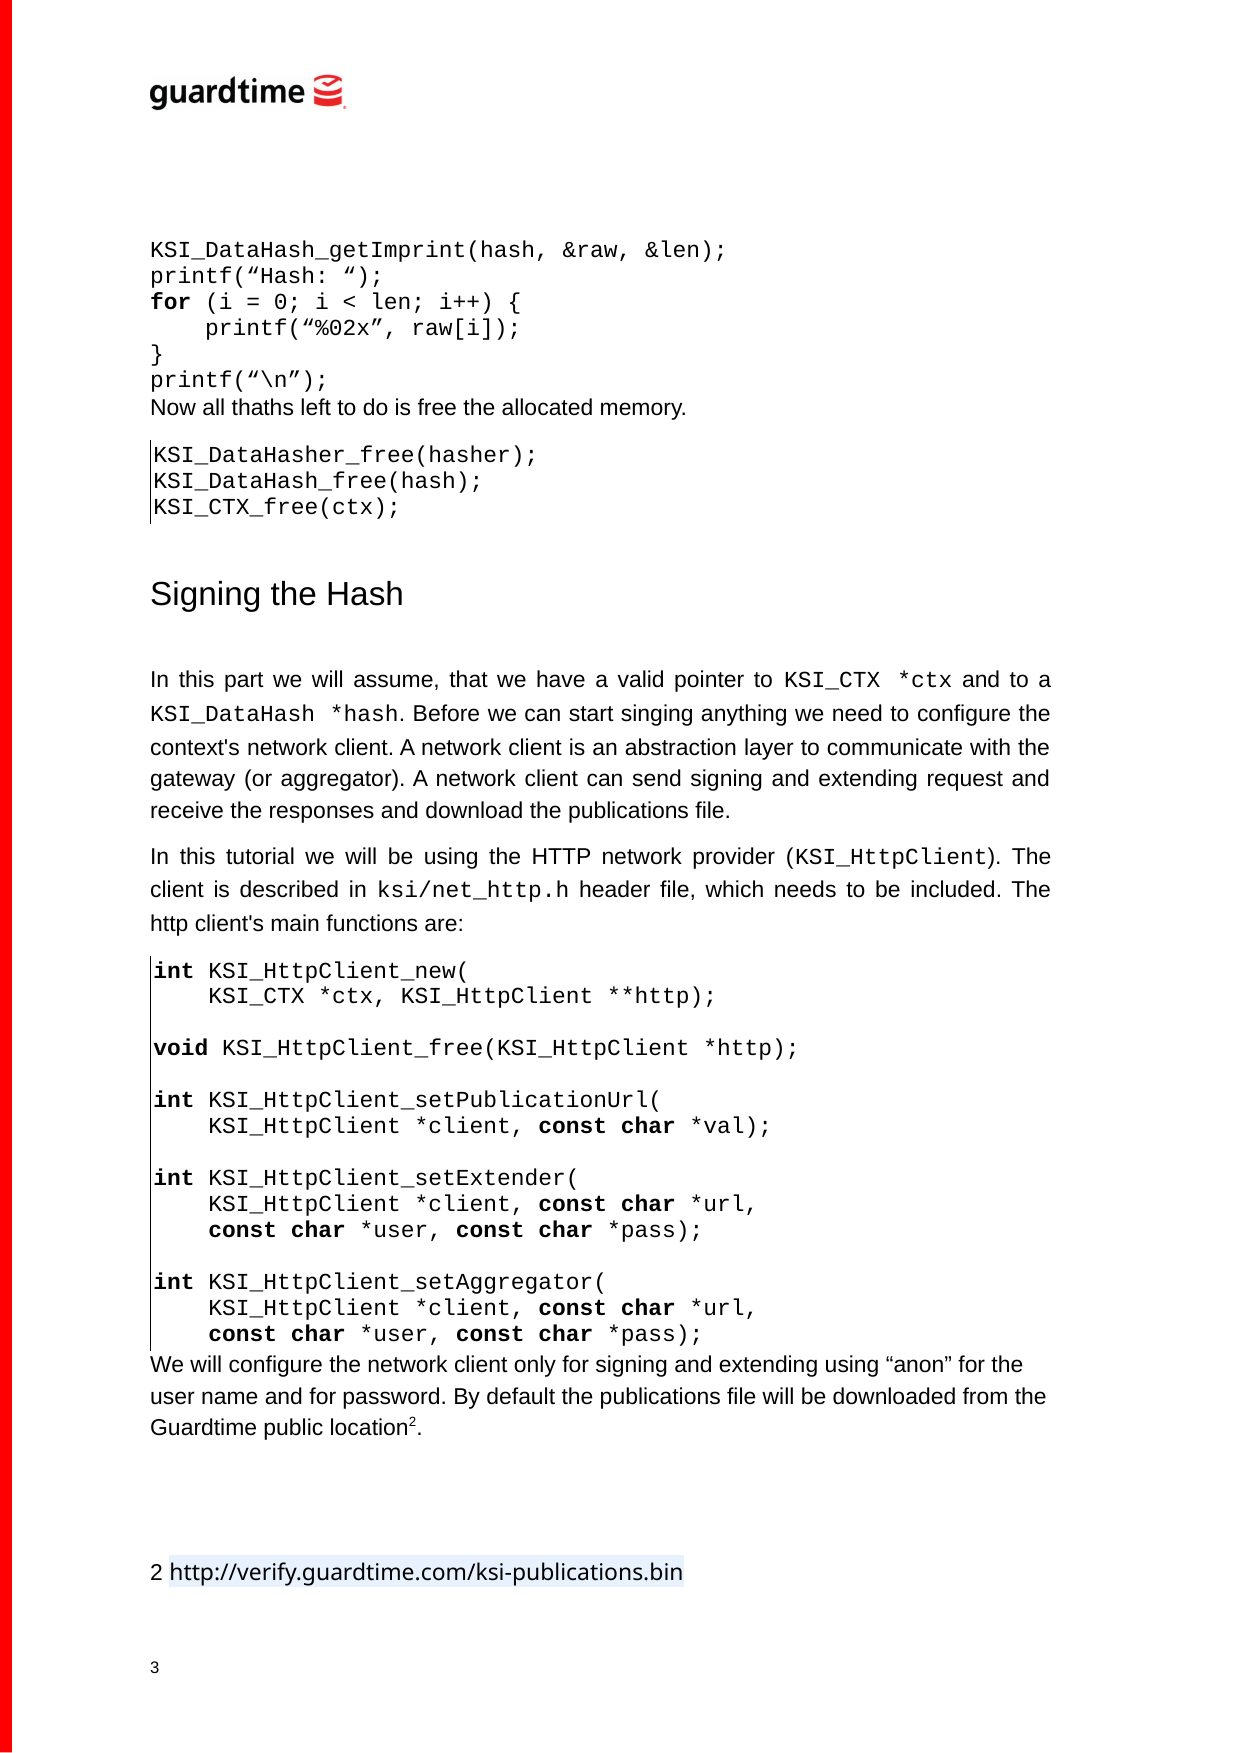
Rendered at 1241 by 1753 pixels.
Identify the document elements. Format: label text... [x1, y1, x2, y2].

text Now all thaths left to do is free the allocated memory. [150, 394, 1051, 421]
picture [150, 74, 343, 111]
text In this part we will assume, that we have a valid pointer to KSI_CTX *ctx and to a KSI_DataHash *hash. Before we can start singing anything we need to configure the context's network client. A network client is an abstraction layer to communicate with the gateway (or aggregator). A network client can send signing and extending request and receive the responses and download the publications file. [150, 666, 1051, 823]
text We will configure the network client only for signing and extending using “anon” for the user name and for password. By default the publications file will be downloaded from the Guardtime public location. [150, 1351, 1051, 1441]
subtitle Signing the Hash [150, 574, 1051, 613]
text In this tutorial we will be using the HTTP network provider (KSI_HttpClient). The client is described in ksi/net_http.h header file, which needs to be included. The http client's main functions are: [150, 843, 1051, 936]
text http://verify.guardtime.com/ksi-publications.bin [150, 1555, 1051, 1587]
table_header KSI_DataHash_getImprint(hash, &raw, &len); printf(“Hash: “); for (i = 0; i < len; i++) { printf(“%02x”, raw[i]); } printf(“\n”); [150, 213, 1051, 394]
table_header KSI_DataHasher_free(hasher); KSI_DataHash_free(hash); KSI_CTX_free(ctx); [151, 440, 1051, 524]
table_header int KSI_HttpClient_new( KSI_CTX *ctx, KSI_HttpClient **http); void KSI_HttpClient_free(KSI_HttpClient *http); int KSI_HttpClient_setPublicationUrl( KSI_HttpClient *client, const char *val); int KSI_HttpClient_setExtender( KSI_HttpClient *client, const char *url, const char *user, const char *pass); int KSI_HttpClient_setAggregator( KSI_HttpClient *client, const char *url, const char *user, const char *pass); [151, 956, 1051, 1351]
